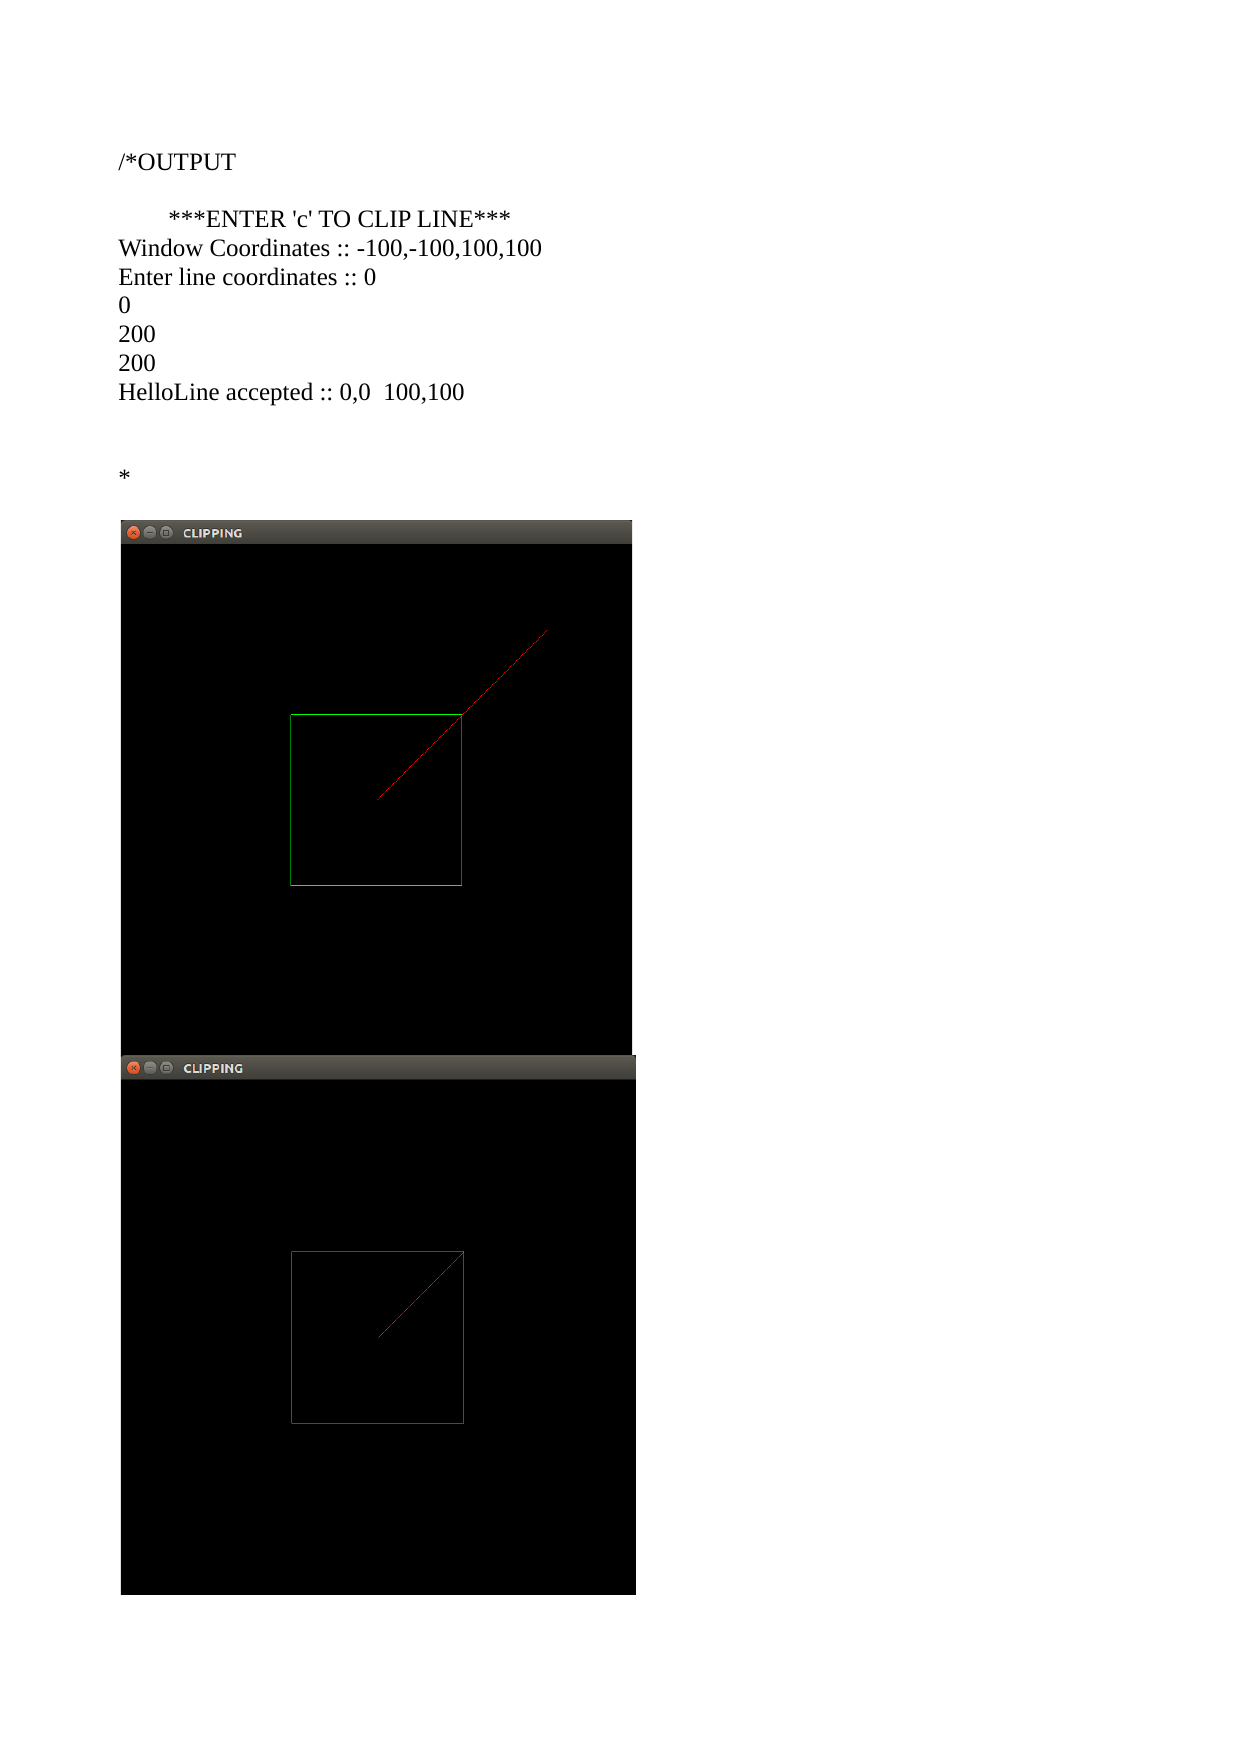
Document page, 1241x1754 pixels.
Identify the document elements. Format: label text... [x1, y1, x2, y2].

picture [120, 520, 636, 1595]
text 0 [118, 291, 1122, 319]
text /*OUTPUT [118, 147, 1122, 176]
text 200 [118, 348, 1122, 377]
text ***ENTER 'c' TO CLIP LINE*** [118, 204, 1122, 233]
text 200 [118, 319, 1122, 348]
text HelloLine accepted :: 0,0 100,100 [118, 377, 1122, 406]
text Enter line coordinates :: 0 [118, 262, 1122, 291]
text Window Coordinates :: -100,-100,100,100 [118, 233, 1122, 262]
text * [118, 463, 1122, 492]
